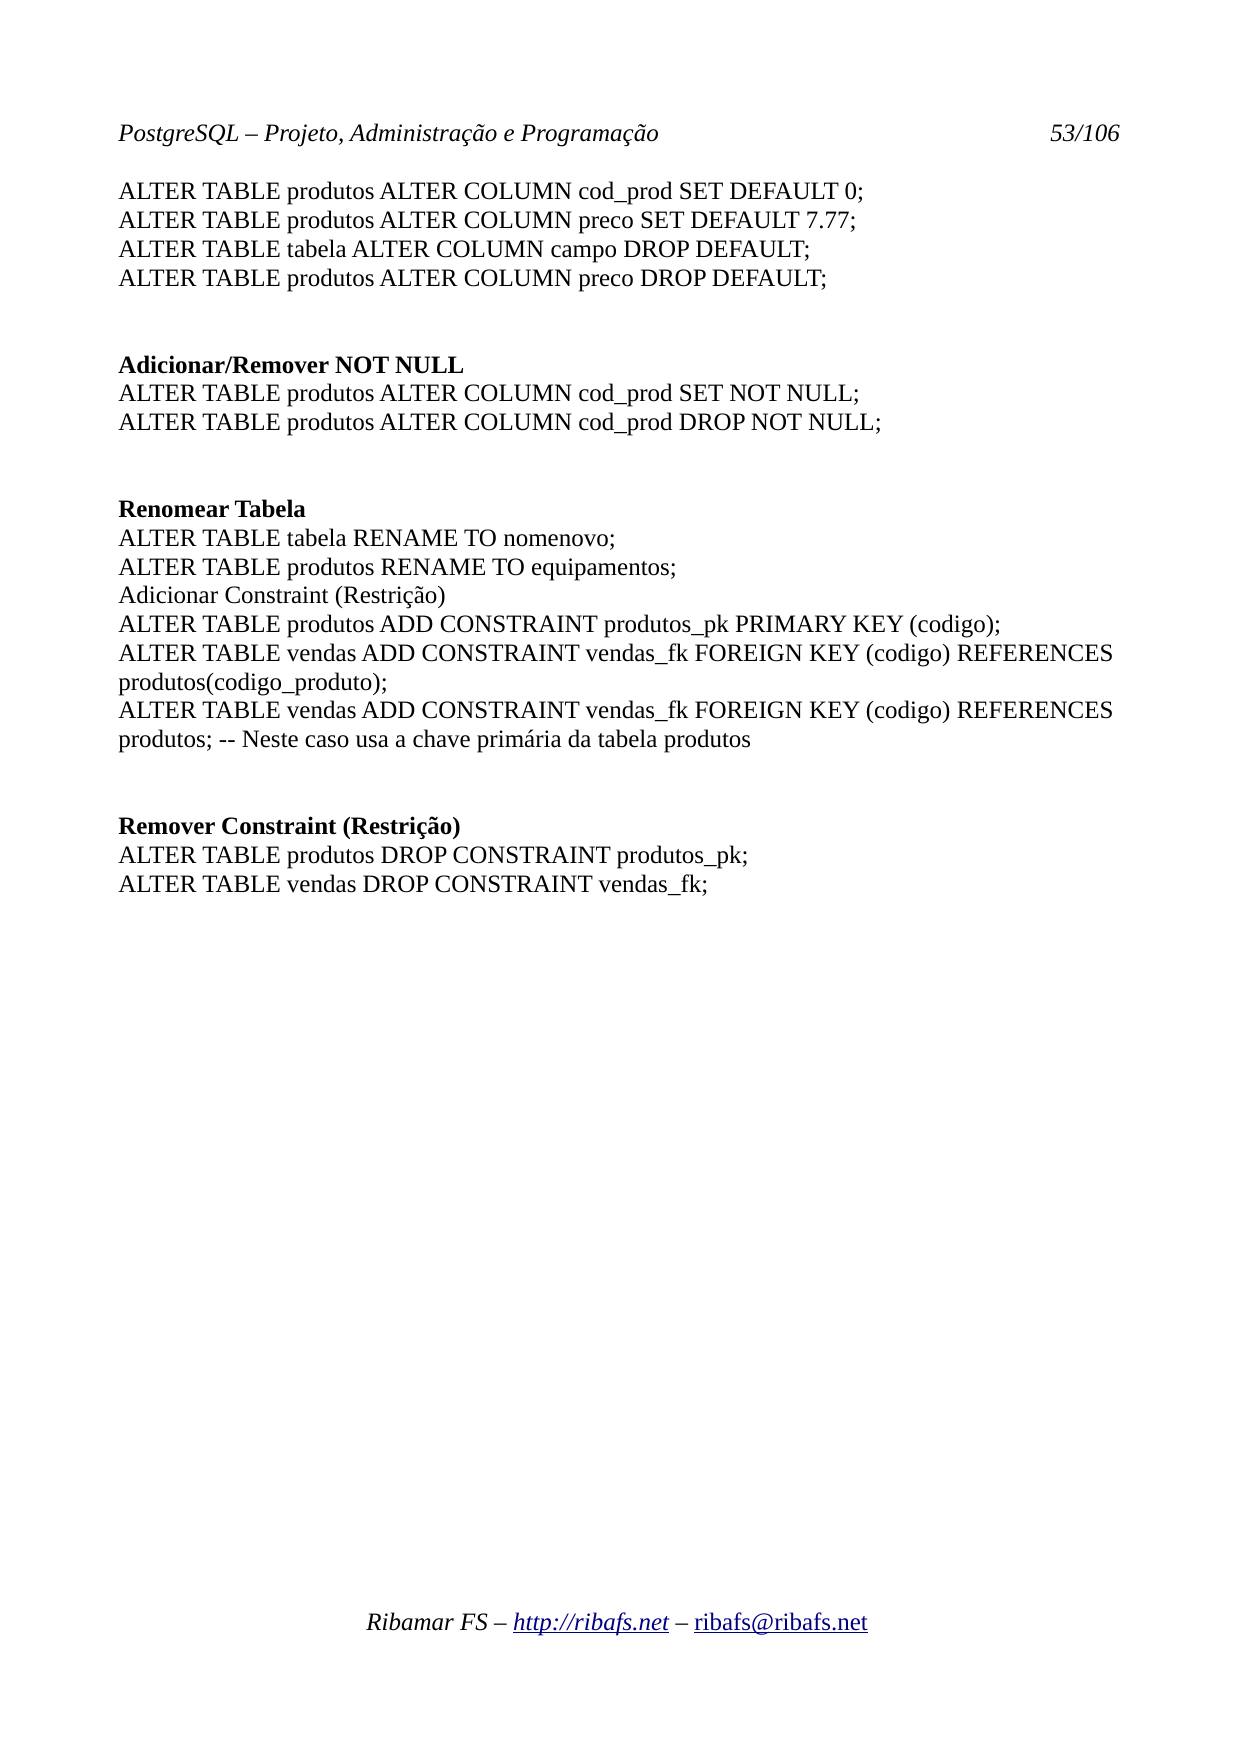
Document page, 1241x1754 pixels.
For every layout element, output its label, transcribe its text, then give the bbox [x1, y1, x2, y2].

text Adicionar/Remover NOT NULL ALTER TABLE produtos ALTER COLUMN cod_prod SET NOT NULL; ALTER TABLE produtos ALTER COLUMN cod_prod DROP NOT NULL; [118, 350, 1122, 436]
text Remover Constraint (Restrição) ALTER TABLE produtos DROP CONSTRAINT produtos_pk; ALTER TABLE vendas DROP CONSTRAINT vendas_fk; [118, 811, 1122, 898]
text ALTER TABLE produtos ALTER COLUMN cod_prod SET DEFAULT 0; ALTER TABLE produtos ALTER COLUMN preco SET DEFAULT 7.77; ALTER TABLE tabela ALTER COLUMN campo DROP DEFAULT; ALTER TABLE produtos ALTER COLUMN preco DROP DEFAULT; [118, 176, 1122, 291]
text Renomear Tabela ALTER TABLE tabela RENAME TO nomenovo; ALTER TABLE produtos RENAME TO equipamentos; Adicionar Constraint (Restrição) ALTER TABLE produtos ADD CONSTRAINT produtos_pk PRIMARY KEY (codigo); ALTER TABLE vendas ADD CONSTRAINT vendas_fk FOREIGN KEY (codigo) REFERENCES produtos(codigo_produto); ALTER TABLE vendas ADD CONSTRAINT vendas_fk FOREIGN KEY (codigo) REFERENCES produtos; -- Neste caso usa a chave primária da tabela produtos [118, 494, 1122, 753]
